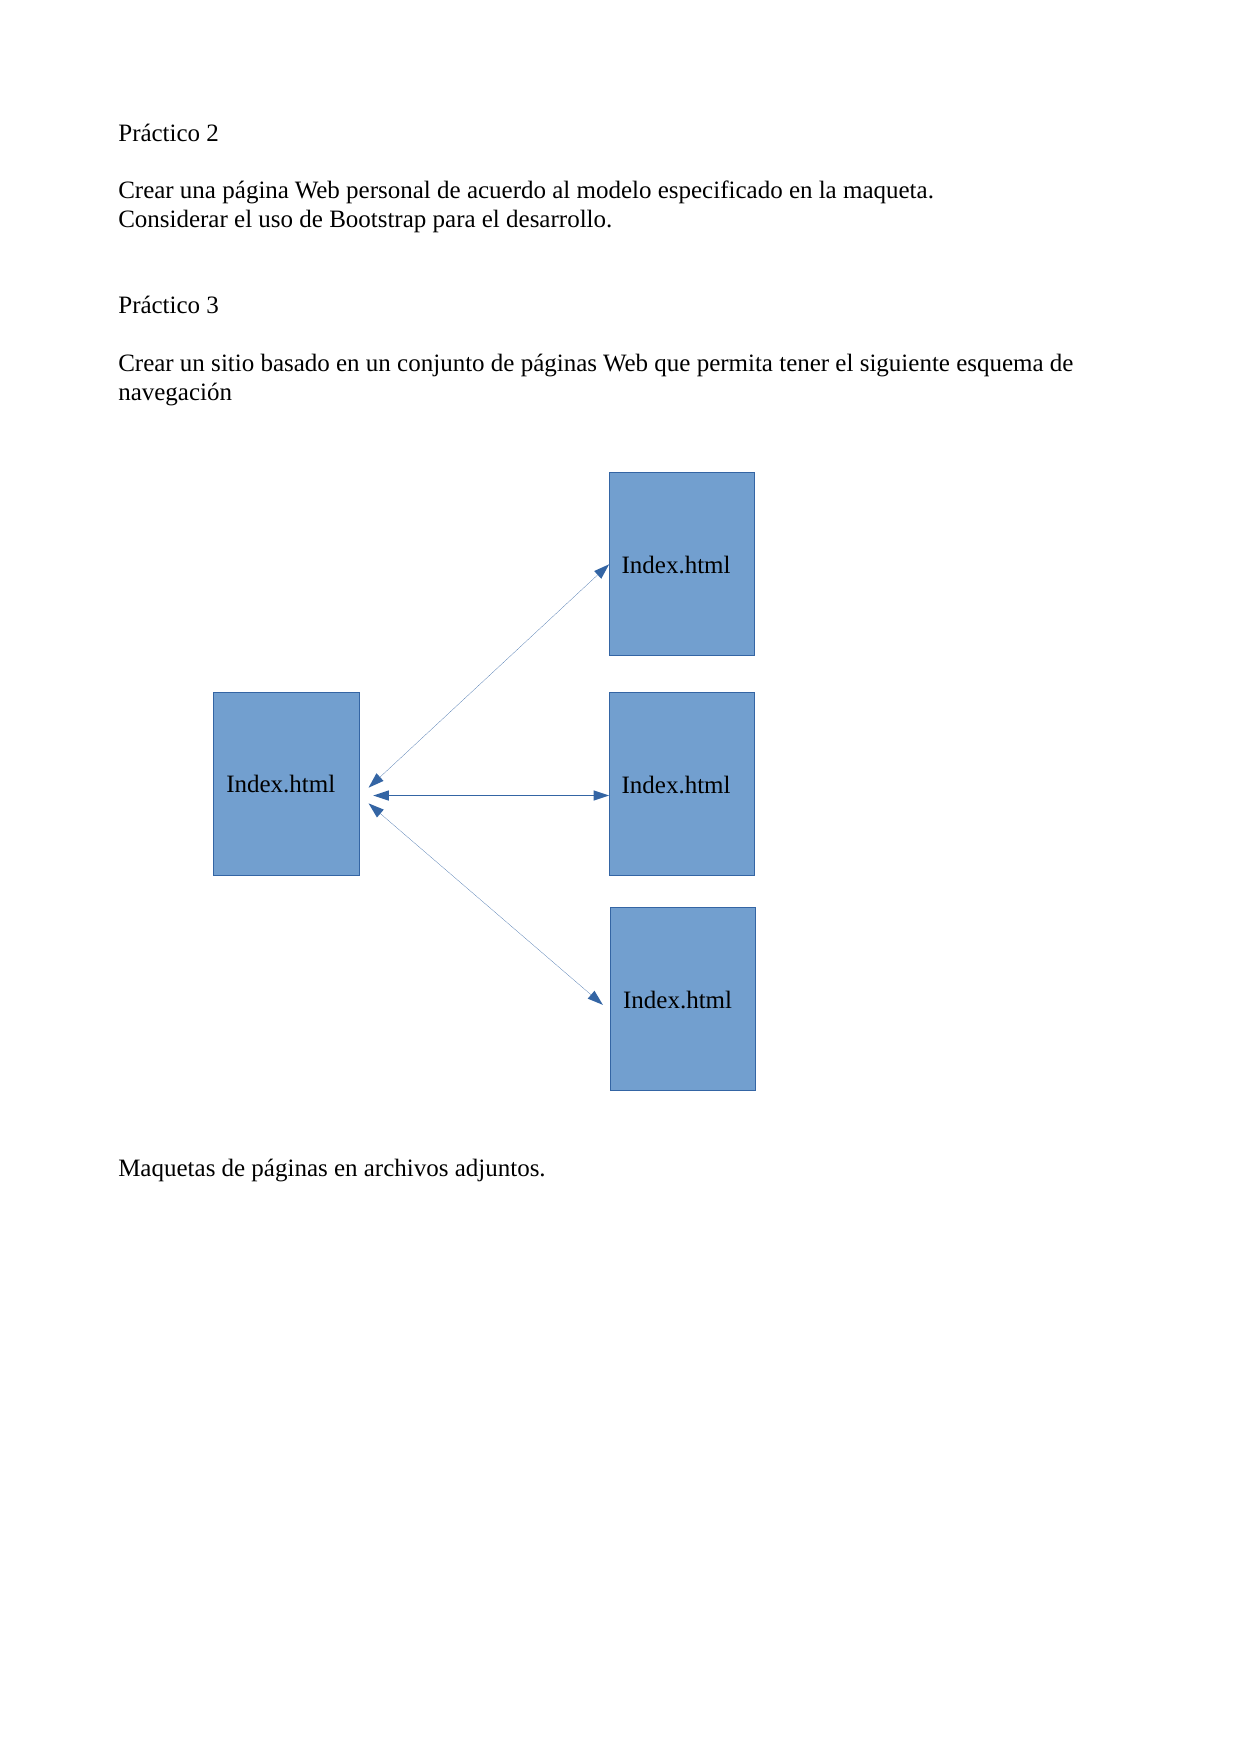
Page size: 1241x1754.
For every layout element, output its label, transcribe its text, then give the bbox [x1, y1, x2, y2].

text Crear una página Web personal de acuerdo al modelo especificado en la maqueta. [118, 176, 1122, 204]
text Maquetas de páginas en archivos adjuntos. [118, 1153, 1122, 1182]
text Crear un sitio basado en un conjunto de páginas Web que permita tener el siguiente esquema de navegación [118, 348, 1122, 406]
text Práctico 3 [118, 291, 1122, 319]
text Práctico 2 [118, 118, 1122, 147]
text Considerar el uso de Bootstrap para el desarrollo. [118, 204, 1122, 233]
